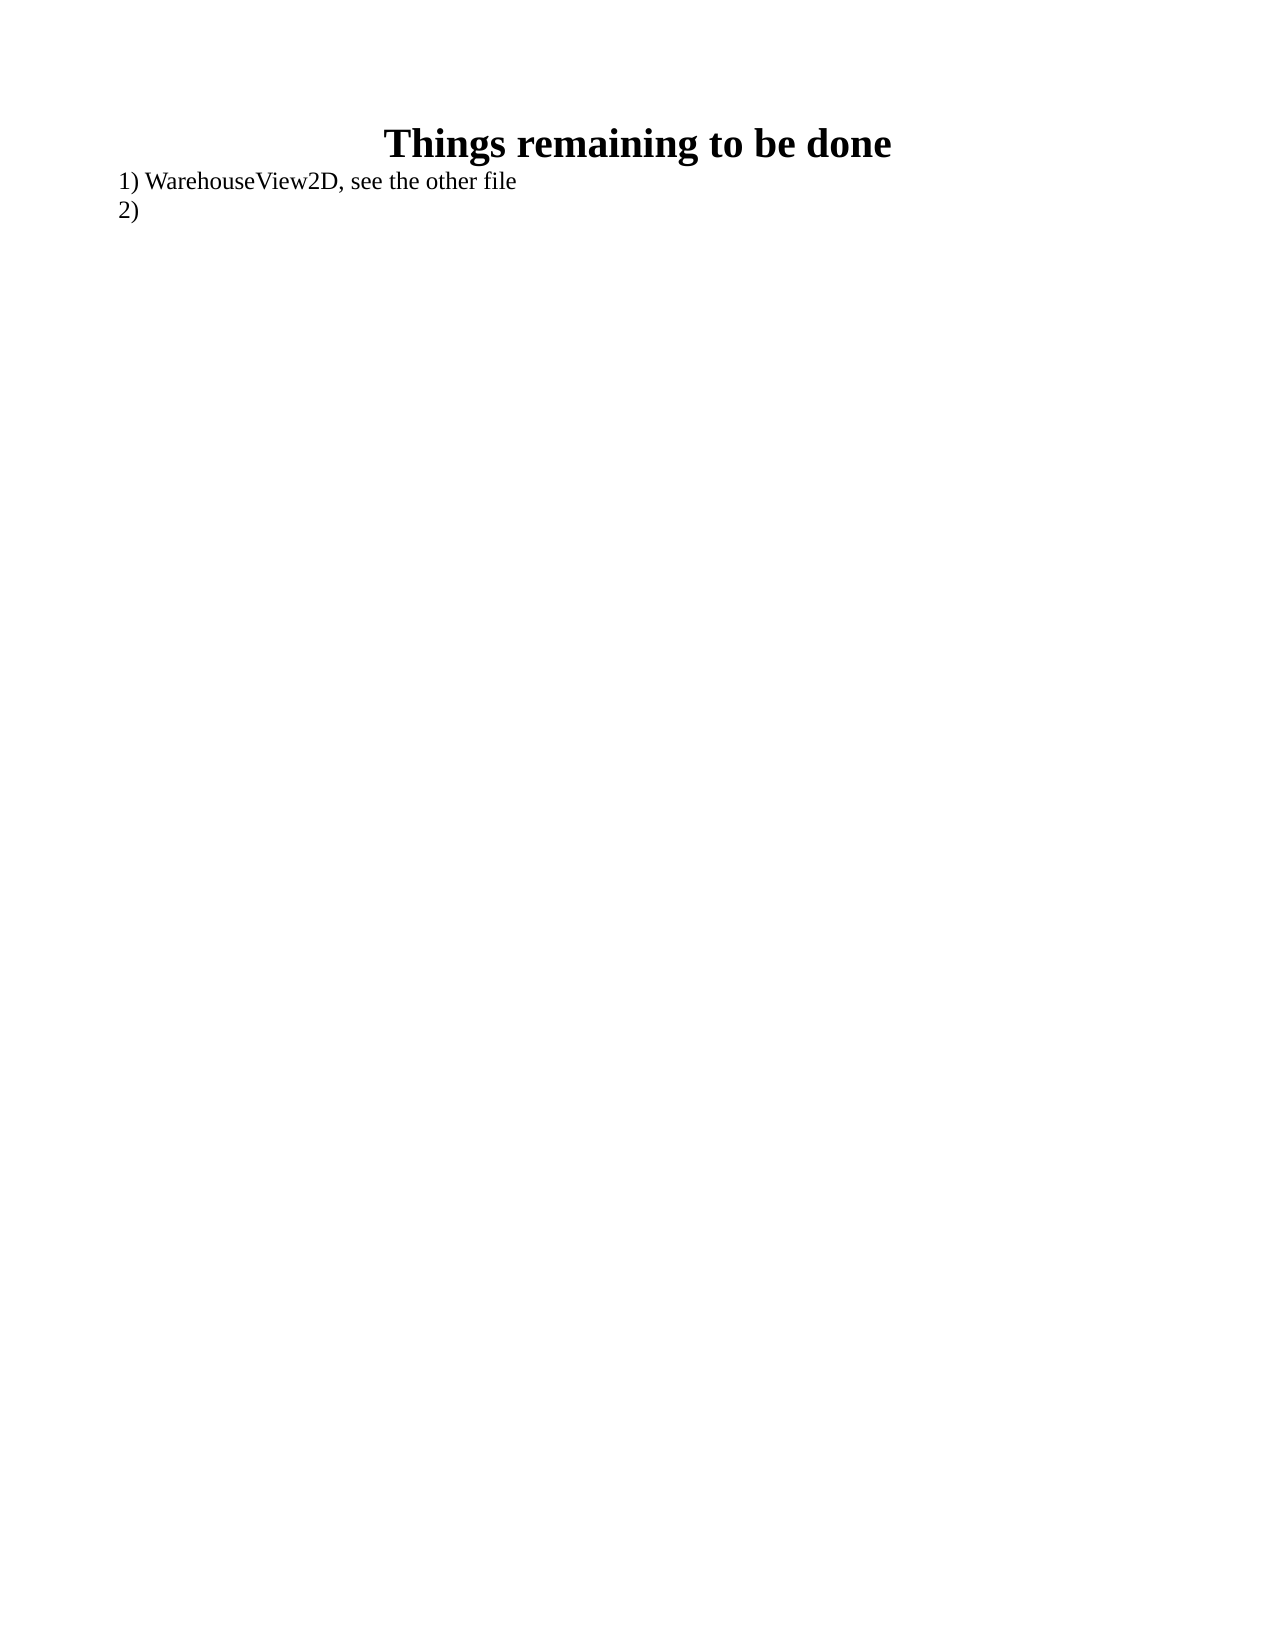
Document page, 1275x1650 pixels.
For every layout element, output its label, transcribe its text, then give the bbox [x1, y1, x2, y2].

text 2) [118, 195, 1157, 223]
text Things remaining to be done [118, 118, 1157, 166]
text 1) WarehouseView2D, see the other file [118, 166, 1157, 195]
